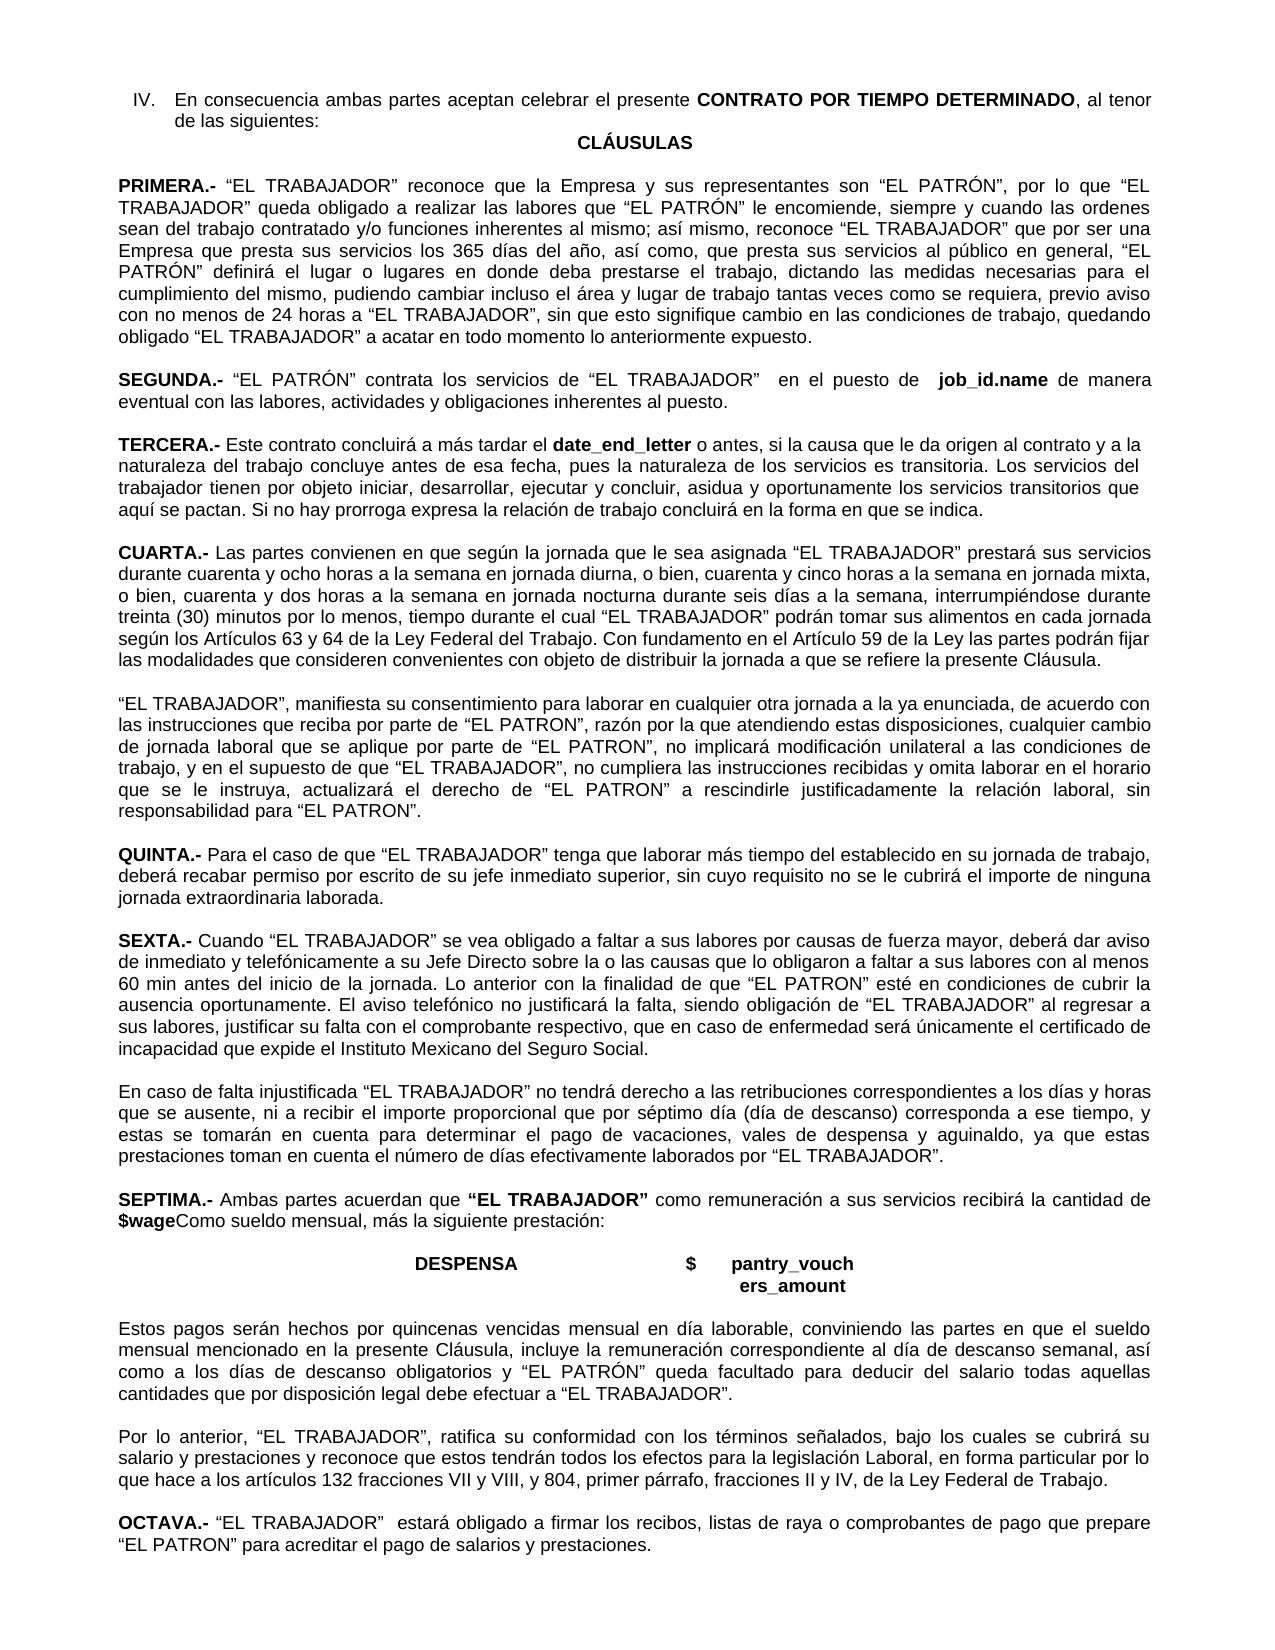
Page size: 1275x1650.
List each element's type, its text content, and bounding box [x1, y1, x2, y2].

table_header pantry_vouchers_amount [719, 1253, 866, 1296]
list En consecuencia ambas partes aceptan celebrar el presente CONTRATO POR TIEMPO DETERMINADO, al tenor de las siguientes: [156, 89, 1152, 132]
text CUARTA.- Las partes convienen en que según la jornada que le sea asignada “EL TRABAJADOR” prestará sus servicios durante cuarenta y ocho horas a la semana en jornada diurna, o bien, cuarenta y cinco horas a la semana en jornada mixta, o bien, cuarenta y dos horas a la semana en jornada nocturna durante seis días a la semana, interrumpiéndose durante treinta (30) minutos por lo menos, tiempo durante el cual “EL TRABAJADOR” podrán tomar sus alimentos en cada jornada según los Artículos 63 y 64 de la Ley Federal del Trabajo. Con fundamento en el Artículo 59 de la Ley las partes podrán fijar las modalidades que consideren convenientes con objeto de distribuir la jornada a que se refiere la presente Cláusula. [118, 541, 1152, 671]
text Estos pagos serán hechos por quincenas vencidas mensual en día laborable, conviniendo las partes en que el sueldo mensual mencionado en la presente Cláusula, incluye la remuneración correspondiente al día de descanso semanal, así como a los días de descanso obligatorios y “EL PATRÓN” queda facultado para deducir del salario todas aquellas cantidades que por disposición legal debe efectuar a “EL TRABAJADOR”. [118, 1318, 1152, 1404]
table_header $ [674, 1253, 719, 1296]
text SEGUNDA.- “EL PATRÓN” contrata los servicios de “EL TRABAJADOR” en el puesto de job_id.name de manera eventual con las labores, actividades y obligaciones inherentes al puesto. [118, 369, 1152, 412]
text CLÁUSULAS [118, 132, 1152, 153]
table_header DESPENSA [403, 1253, 674, 1296]
text “EL TRABAJADOR”, manifiesta su consentimiento para laborar en cualquier otra jornada a la ya enunciada, de acuerdo con las instrucciones que reciba por parte de “EL PATRON”, razón por la que atendiendo estas disposiciones, cualquier cambio de jornada laboral que se aplique por parte de “EL PATRON”, no implicará modificación unilateral a las condiciones de trabajo, y en el supuesto de que “EL TRABAJADOR”, no cumpliera las instrucciones recibidas y omita laborar en el horario que se le instruya, actualizará el derecho de “EL PATRON” a rescindirle justificadamente la relación laboral, sin responsabilidad para “EL PATRON”. [118, 692, 1152, 822]
text OCTAVA.- “EL TRABAJADOR” estará obligado a firmar los recibos, listas de raya o comprobantes de pago que prepare “EL PATRON” para acreditar el pago de salarios y prestaciones. [118, 1512, 1152, 1555]
text QUINTA.- Para el caso de que “EL TRABAJADOR” tenga que laborar más tiempo del establecido en su jornada de trabajo, deberá recabar permiso por escrito de su jefe inmediato superior, sin cuyo requisito no se le cubrirá el importe de ninguna jornada extraordinaria laborada. [118, 843, 1152, 908]
text Por lo anterior, “EL TRABAJADOR”, ratifica su conformidad con los términos señalados, bajo los cuales se cubrirá su salario y prestaciones y reconoce que estos tendrán todos los efectos para la legislación Laboral, en forma particular por lo que hace a los artículos 132 fracciones VII y VIII, y 804, primer párrafo, fracciones II y IV, de la Ley Federal de Trabajo. [118, 1426, 1152, 1490]
text SEXTA.- Cuando “EL TRABAJADOR” se vea obligado a faltar a sus labores por causas de fuerza mayor, deberá dar aviso de inmediato y telefónicamente a su Jefe Directo sobre la o las causas que lo obligaron a faltar a sus labores con al menos 60 min antes del inicio de la jornada. Lo anterior con la finalidad de que “EL PATRON” esté en condiciones de cubrir la ausencia oportunamente. El aviso telefónico no justificará la falta, siendo obligación de “EL TRABAJADOR” al regresar a sus labores, justificar su falta con el comprobante respectivo, que en caso de enfermedad será únicamente el certificado de incapacidad que expide el Instituto Mexicano del Seguro Social. [118, 929, 1152, 1059]
text SEPTIMA.- Ambas partes acuerdan que “EL TRABAJADOR” como remuneración a sus servicios recibirá la cantidad de $wageComo sueldo mensual, más la siguiente prestación: [118, 1188, 1152, 1231]
text TERCERA.- Este contrato concluirá a más tardar el date_end_letter o antes, si la causa que le da origen al contrato y a la naturaleza del trabajo concluye antes de esa fecha, pues la naturaleza de los servicios es transitoria. Los servicios del trabajador tienen por objeto iniciar, desarrollar, ejecutar y concluir, asidua y oportunamente los servicios transitorios que aquí se pactan. Si no hay prorroga expresa la relación de trabajo concluirá en la forma en que se indica. [118, 434, 1141, 520]
text En caso de falta injustificada “EL TRABAJADOR” no tendrá derecho a las retribuciones correspondientes a los días y horas que se ausente, ni a recibir el importe proporcional que por séptimo día (día de descanso) corresponda a ese tiempo, y estas se tomarán en cuenta para determinar el pago de vacaciones, vales de despensa y aguinaldo, ya que estas prestaciones toman en cuenta el número de días efectivamente laborados por “EL TRABAJADOR”. [118, 1081, 1152, 1167]
text PRIMERA.- “EL TRABAJADOR” reconoce que la Empresa y sus representantes son “EL PATRÓN”, por lo que “EL TRABAJADOR” queda obligado a realizar las labores que “EL PATRÓN” le encomiende, siempre y cuando las ordenes sean del trabajo contratado y/o funciones inherentes al mismo; así mismo, reconoce “EL TRABAJADOR” que por ser una Empresa que presta sus servicios los 365 días del año, así como, que presta sus servicios al público en general, “EL PATRÓN” definirá el lugar o lugares en donde deba prestarse el trabajo, dictando las medidas necesarias para el cumplimiento del mismo, pudiendo cambiar incluso el área y lugar de trabajo tantas veces como se requiera, previo aviso con no menos de 24 horas a “EL TRABAJADOR”, sin que esto signifique cambio en las condiciones de trabajo, quedando obligado “EL TRABAJADOR” a acatar en todo momento lo anteriormente expuesto. [118, 175, 1152, 347]
